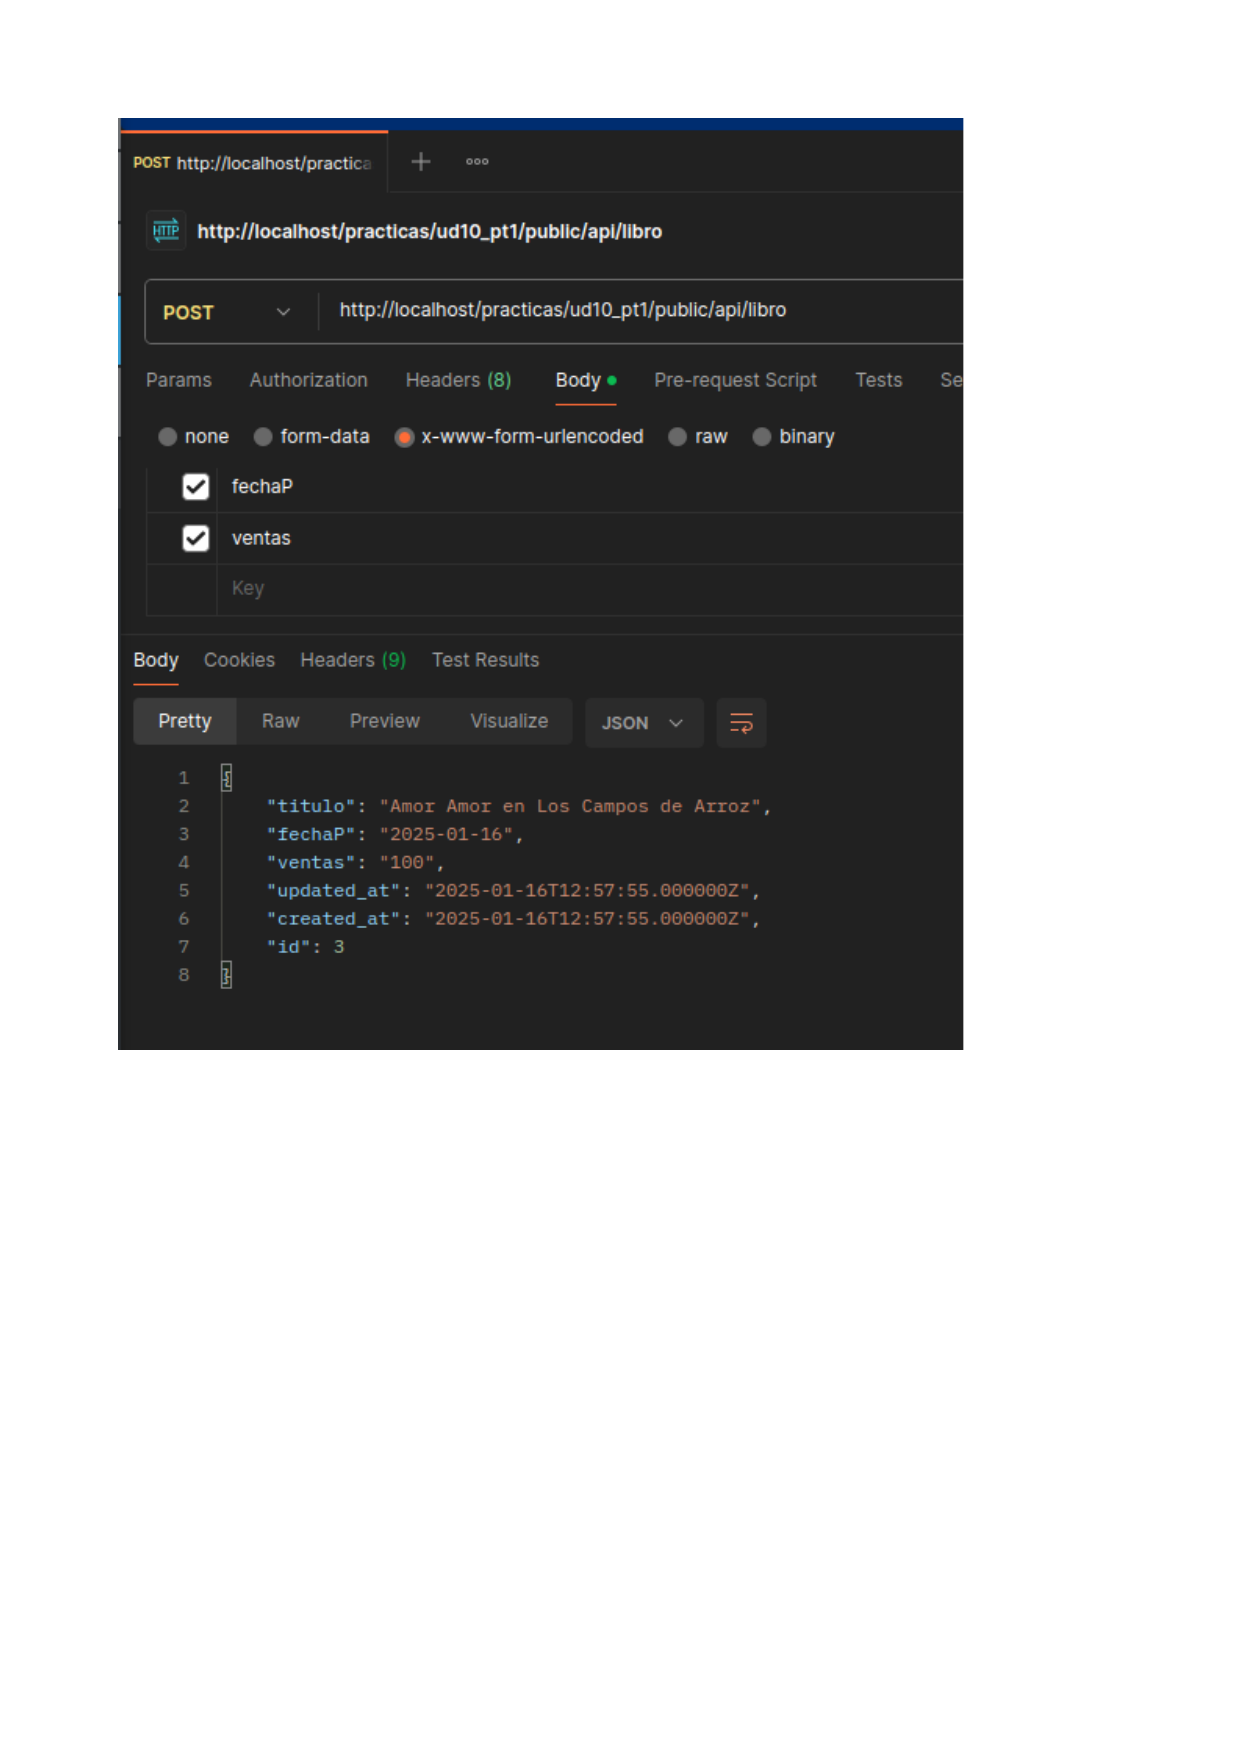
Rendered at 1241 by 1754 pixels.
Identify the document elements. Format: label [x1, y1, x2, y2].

picture [118, 118, 964, 1050]
